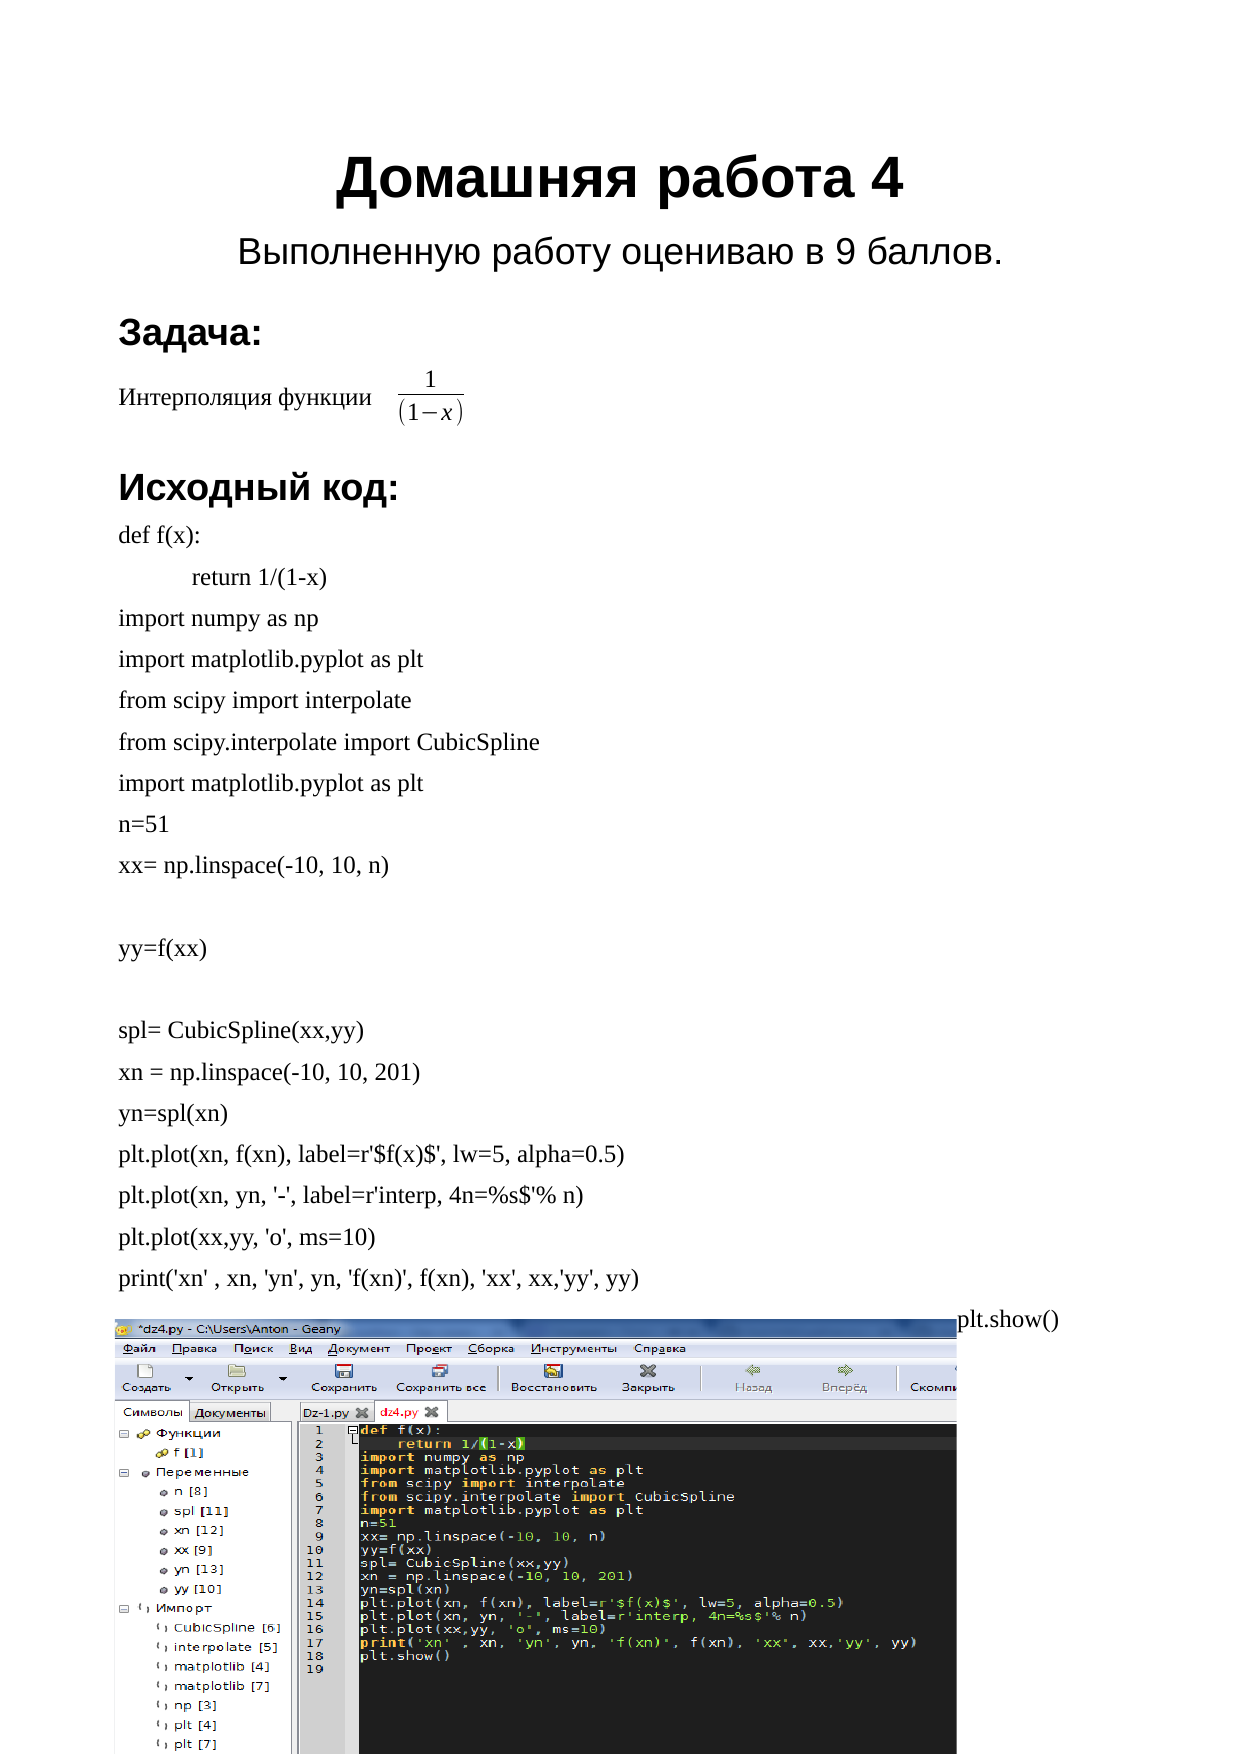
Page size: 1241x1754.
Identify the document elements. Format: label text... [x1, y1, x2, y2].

subtitle Задача: [118, 309, 1122, 353]
text yy=f(xx) [118, 933, 1122, 962]
text xx= np.linspace(-10, 10, n) [118, 851, 1122, 879]
text plt.show() [118, 1304, 1122, 1333]
text import matplotlib.pyplot as plt [118, 644, 1122, 673]
text spl= CubicSpline(xx,yy) [118, 1016, 1122, 1044]
text from scipy.interpolate import CubicSpline [118, 727, 1122, 756]
text return 1/(1-x) [118, 562, 1122, 591]
text xn = np.linspace(-10, 10, 201) [118, 1057, 1122, 1086]
text Интерполяция функции [118, 366, 1122, 427]
text plt.plot(xx,yy, 'o', ms=10) [118, 1222, 1122, 1251]
text from scipy import interpolate [118, 686, 1122, 714]
subtitle Выполненную работу оцениваю в 9 баллов. [118, 229, 1122, 272]
text plt.plot(xn, yn, '-', label=r'interp, 4n=%s$'% n) [118, 1181, 1122, 1209]
subtitle Исходный код: [118, 464, 1122, 508]
text n=51 [118, 809, 1122, 838]
text import numpy as np [118, 603, 1122, 632]
text def f(x): [118, 521, 1122, 549]
title Домашняя работа 4 [118, 143, 1122, 210]
text yn=spl(xn) [118, 1098, 1122, 1127]
text print('xn' , xn, 'yn', yn, 'f(xn)', f(xn), 'xx', xx,'yy', yy) [118, 1263, 1122, 1292]
text plt.plot(xn, f(xn), label=r'$f(x)$', lw=5, alpha=0.5) [118, 1139, 1122, 1168]
text import matplotlib.pyplot as plt [118, 768, 1122, 797]
